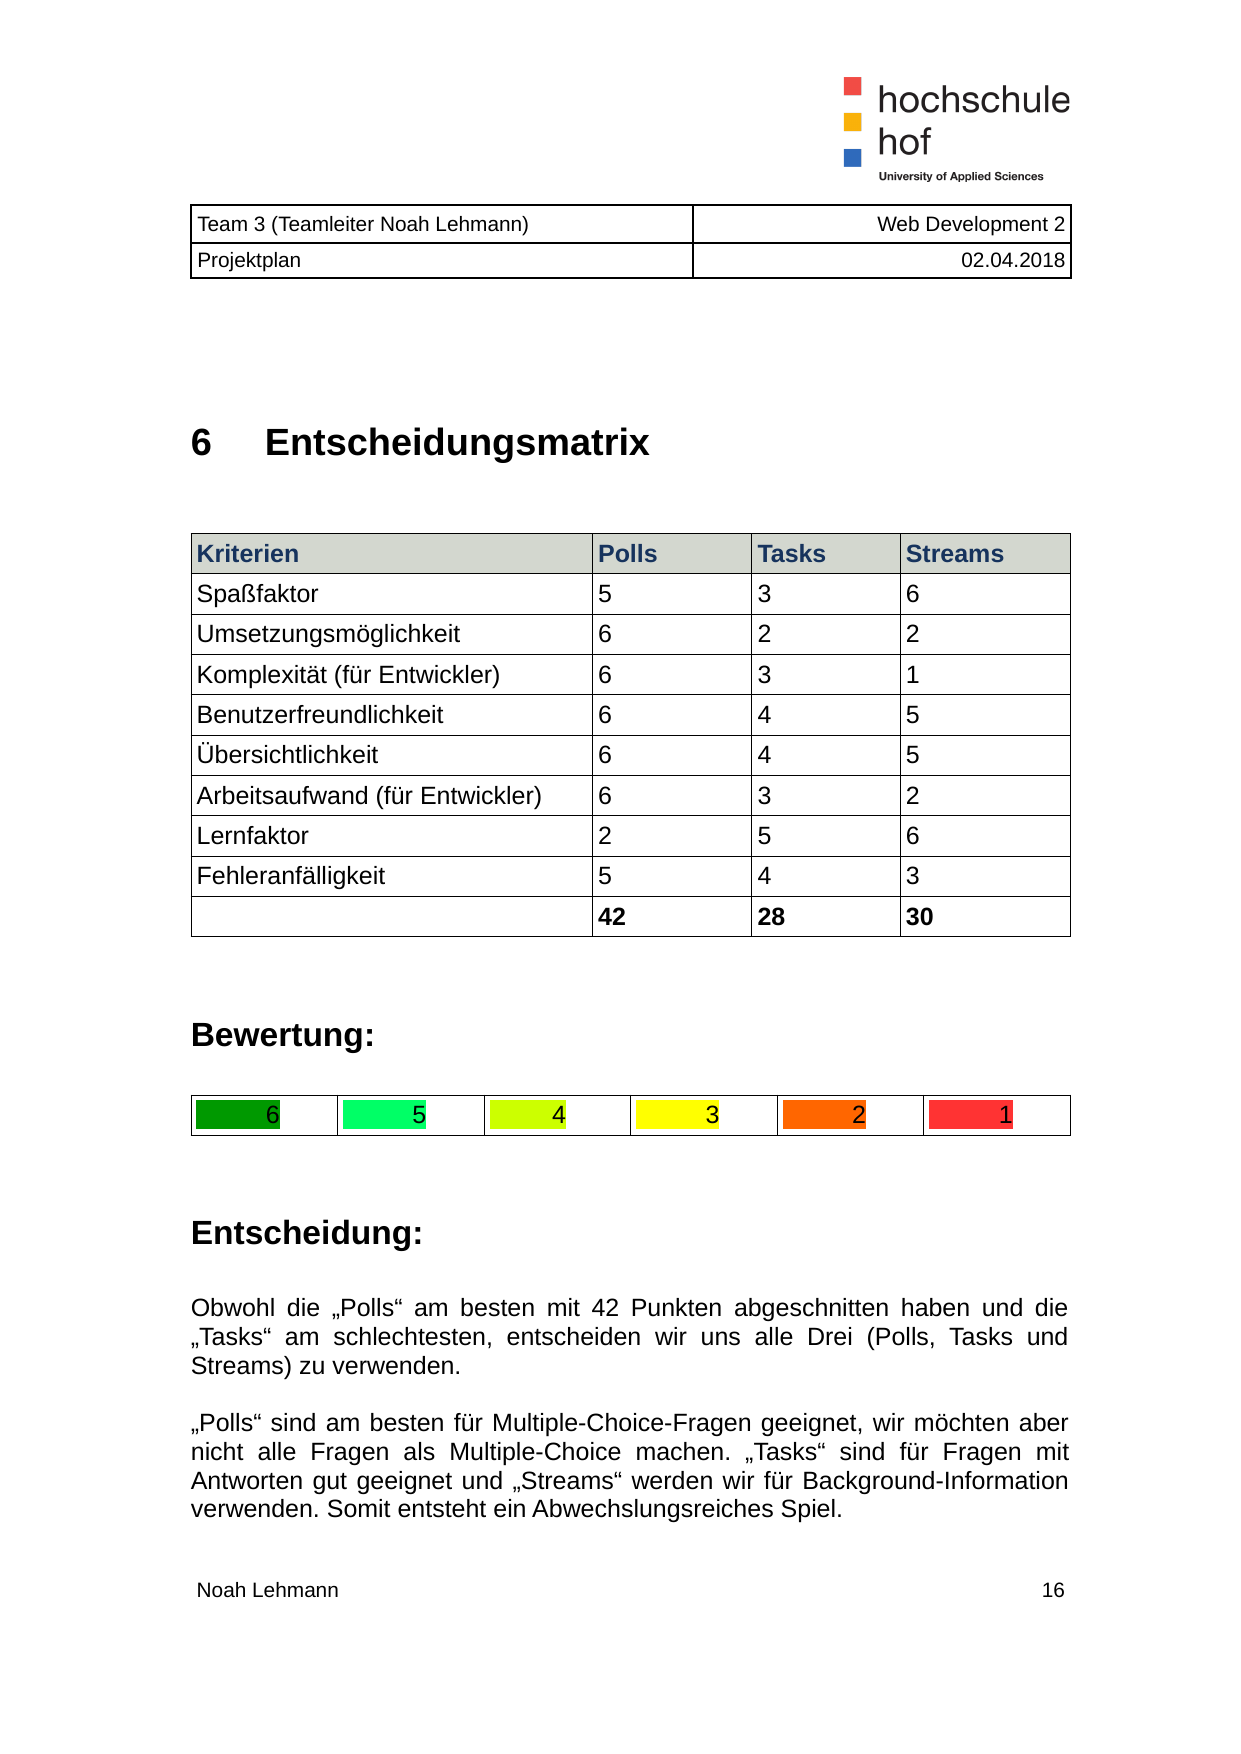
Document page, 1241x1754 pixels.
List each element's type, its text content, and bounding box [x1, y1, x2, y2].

table_cell 6 [901, 816, 1070, 856]
table_cell 3 [752, 655, 900, 694]
table_cell 6 [593, 736, 751, 775]
table_cell Fehleranfälligkeit [192, 857, 592, 896]
text „Polls“ sind am besten für Multiple-Choice-Fragen geeignet, wir möchten aber nicht alle Fragen als Multiple-Choice machen. „Tasks“ sind für Fragen mit Antworten gut geeignet und „Streams“ werden wir für Background-Information verwenden. Somit entsteht ein Abwechslungsreiches Spiel. [191, 1408, 1070, 1523]
table_cell 6 [901, 574, 1070, 614]
table_header 3 [631, 1096, 777, 1135]
table_cell 6 [593, 615, 751, 654]
table_cell 2 [593, 816, 751, 856]
table_cell Komplexität (für Entwickler) [192, 655, 592, 694]
table_cell 6 [593, 655, 751, 694]
table_cell 3 [752, 776, 900, 815]
table_cell Spaßfaktor [192, 574, 592, 614]
table_cell Übersichtlichkeit [192, 736, 592, 775]
table_header 2 [778, 1096, 923, 1135]
table_header Polls [593, 534, 751, 573]
table_header Streams [901, 534, 1070, 573]
table_cell 5 [752, 816, 900, 856]
table_cell Umsetzungsmöglichkeit [192, 615, 592, 654]
table_cell 5 [901, 695, 1070, 734]
table_cell 30 [901, 897, 1070, 936]
table_header 1 [924, 1096, 1070, 1135]
table_cell 3 [901, 857, 1070, 896]
table_cell 2 [901, 615, 1070, 654]
table_header 6 [192, 1096, 337, 1135]
subtitle Entscheidung: [191, 1213, 1070, 1252]
table_cell [192, 897, 592, 936]
table_cell 4 [752, 857, 900, 896]
table_cell Benutzerfreundlichkeit [192, 695, 592, 734]
table_cell 5 [593, 574, 751, 614]
table_cell 42 [593, 897, 751, 936]
table_cell 1 [901, 655, 1070, 694]
table_header Kriterien [192, 534, 592, 573]
table_cell 28 [752, 897, 900, 936]
table_header 5 [338, 1096, 484, 1135]
subtitle Entscheidungsmatrix [191, 419, 1070, 463]
table_cell 4 [752, 695, 900, 734]
table_cell Lernfaktor [192, 816, 592, 856]
table_cell 4 [752, 736, 900, 775]
table_cell Arbeitsaufwand (für Entwickler) [192, 776, 592, 815]
table_header 4 [485, 1096, 630, 1135]
text Obwohl die „Polls“ am besten mit 42 Punkten abgeschnitten haben und die „Tasks“ am schlechtesten, entscheiden wir uns alle Drei (Polls, Tasks und Streams) zu verwenden. [191, 1293, 1070, 1379]
table_cell 6 [593, 776, 751, 815]
table_cell 2 [901, 776, 1070, 815]
table_cell 6 [593, 695, 751, 734]
subtitle Bewertung: [191, 1014, 1070, 1053]
table_cell 5 [901, 736, 1070, 775]
table_cell 2 [752, 615, 900, 654]
picture [843, 77, 1070, 182]
table_cell 5 [593, 857, 751, 896]
table_header Tasks [752, 534, 900, 573]
table_cell 3 [752, 574, 900, 614]
